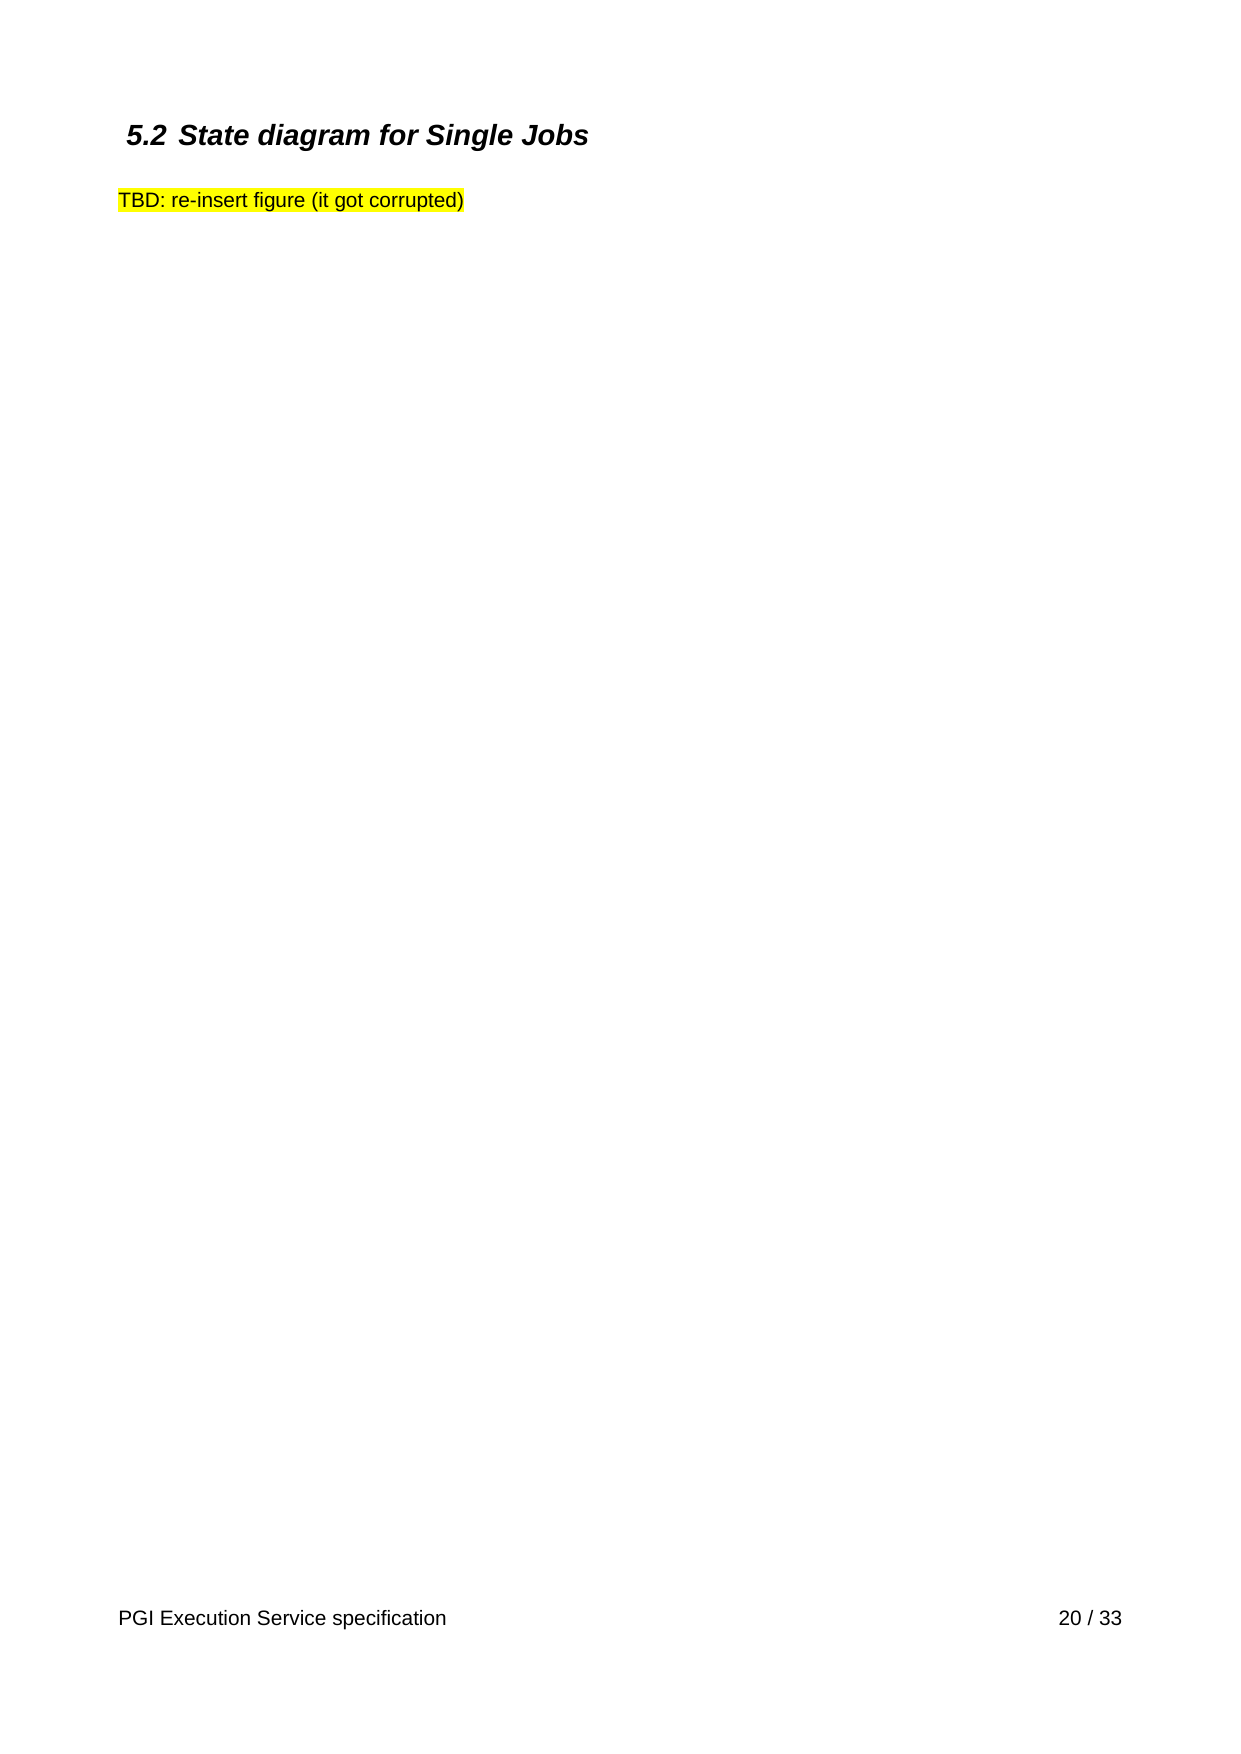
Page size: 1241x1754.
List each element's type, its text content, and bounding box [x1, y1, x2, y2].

text TBD: re-insert figure (it got corrupted) [118, 188, 1122, 212]
subtitle State diagram for Single Jobs [118, 118, 1122, 152]
